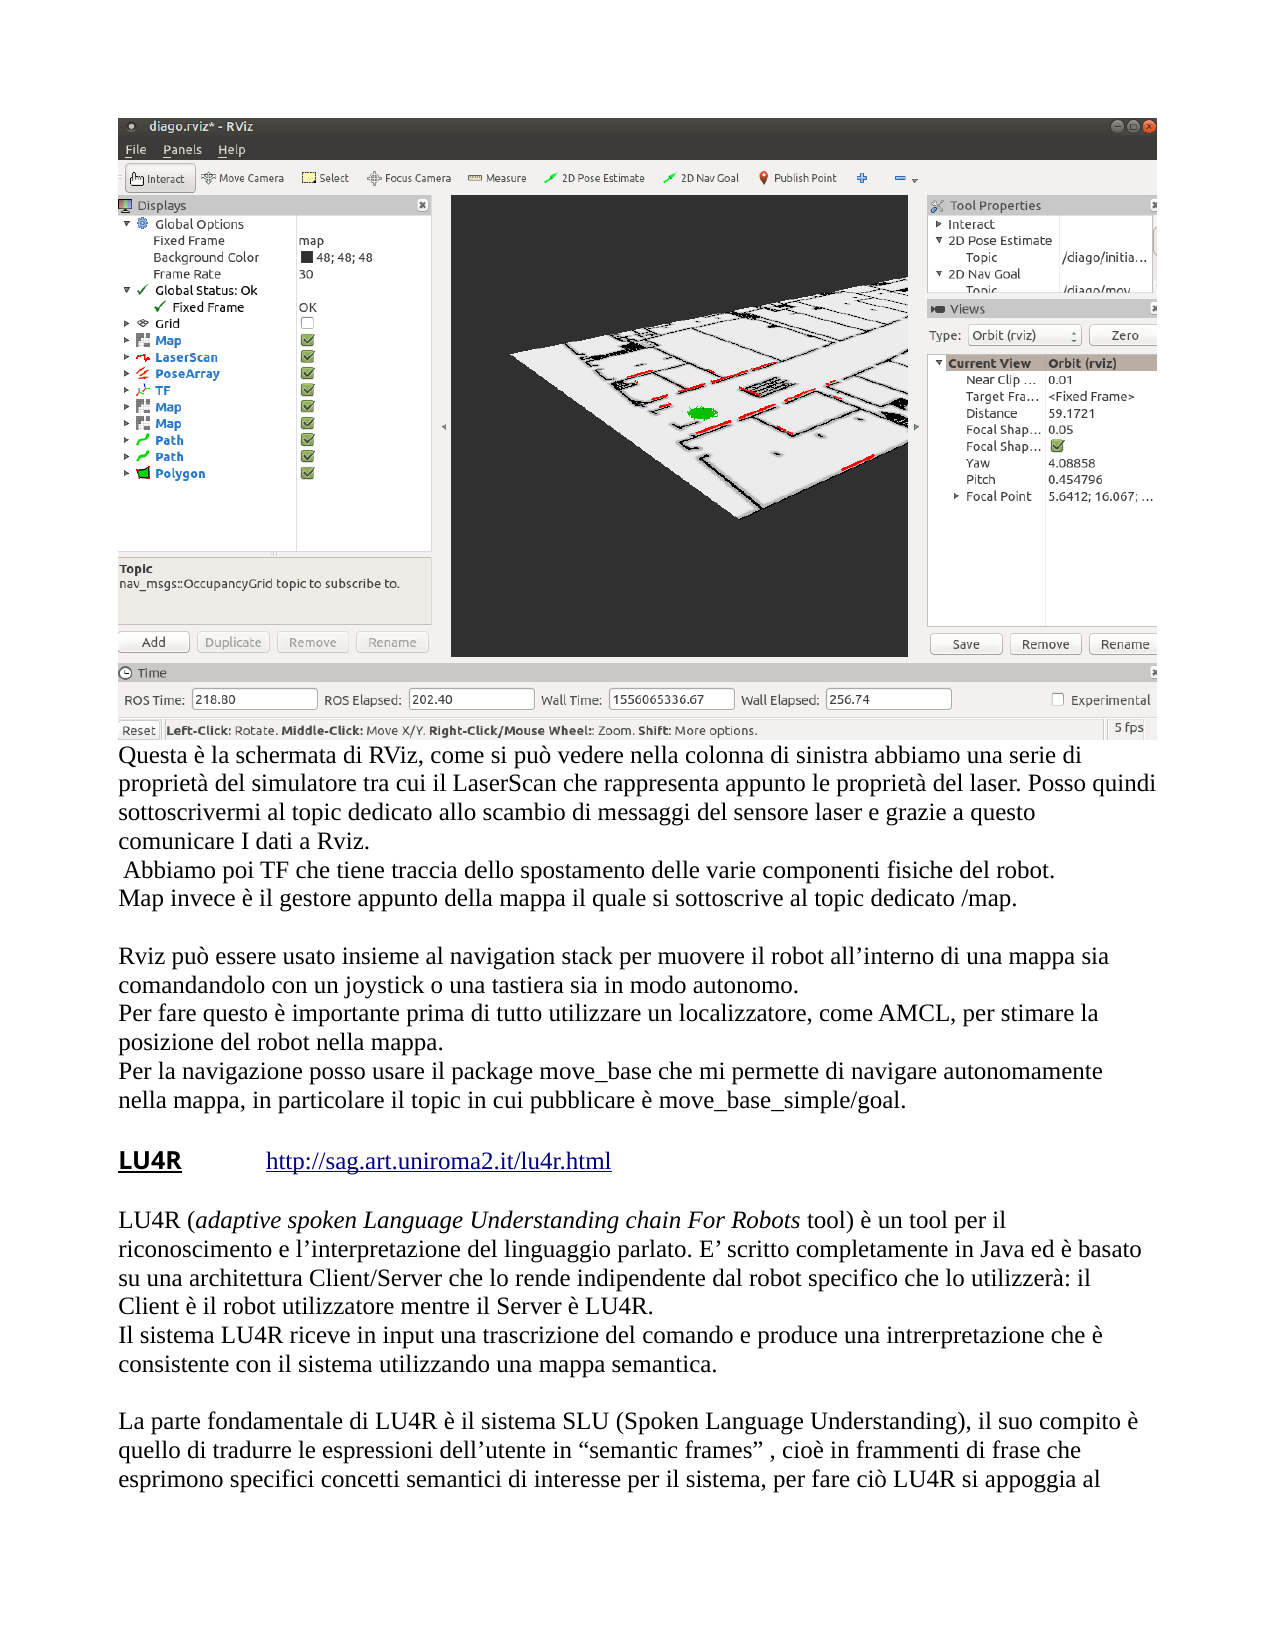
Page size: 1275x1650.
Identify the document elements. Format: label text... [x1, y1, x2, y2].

text La parte fondamentale di LU4R è il sistema SLU (Spoken Language Understanding), il suo compito è quello di tradurre le espressioni dell’utente in “semantic frames” , cioè in frammenti di frase che esprimono specifici concetti semantici di interesse per il sistema, per fare ciò LU4R si appoggia al [118, 1406, 1157, 1493]
text LU4R http://sag.art.uniroma2.it/lu4r.html [118, 1142, 1157, 1176]
text Questa è la schermata di RViz, come si può vedere nella colonna di sinistra abbiamo una serie di proprietà del simulatore tra cui il LaserScan che rappresenta appunto le proprietà del laser. Posso quindi sottoscrivermi al topic dedicato allo scambio di messaggi del sensore laser e grazie a questo comunicare I dati a Rviz. [118, 740, 1157, 855]
picture [118, 118, 1157, 740]
text Per la navigazione posso usare il package move_base che mi permette di navigare autonomamente nella mappa, in particolare il topic in cui pubblicare è move_base_simple/goal. [118, 1056, 1157, 1113]
text Rviz può essere usato insieme al navigation stack per muovere il robot all’interno di una mappa sia comandandolo con un joystick o una tastiera sia in modo autonomo. [118, 941, 1157, 998]
text Per fare questo è importante prima di tutto utilizzare un localizzatore, come AMCL, per stimare la posizione del robot nella mappa. [118, 998, 1157, 1056]
text Abbiamo poi TF che tiene traccia dello spostamento delle varie componenti fisiche del robot. [118, 855, 1157, 883]
text LU4R (adaptive spoken Language Understanding chain For Robots tool) è un tool per il riconoscimento e l’interpretazione del linguaggio parlato. E’ scritto completamente in Java ed è basato su una architettura Client/Server che lo rende indipendente dal robot specifico che lo utilizzerà: il Client è il robot utilizzatore mentre il Server è LU4R. [118, 1205, 1157, 1320]
text Il sistema LU4R riceve in input una trascrizione del comando e produce una intrerpretazione che è consistente con il sistema utilizzando una mappa semantica. [118, 1320, 1157, 1378]
text Map invece è il gestore appunto della mappa il quale si sottoscrive al topic dedicato /map. [118, 883, 1157, 912]
